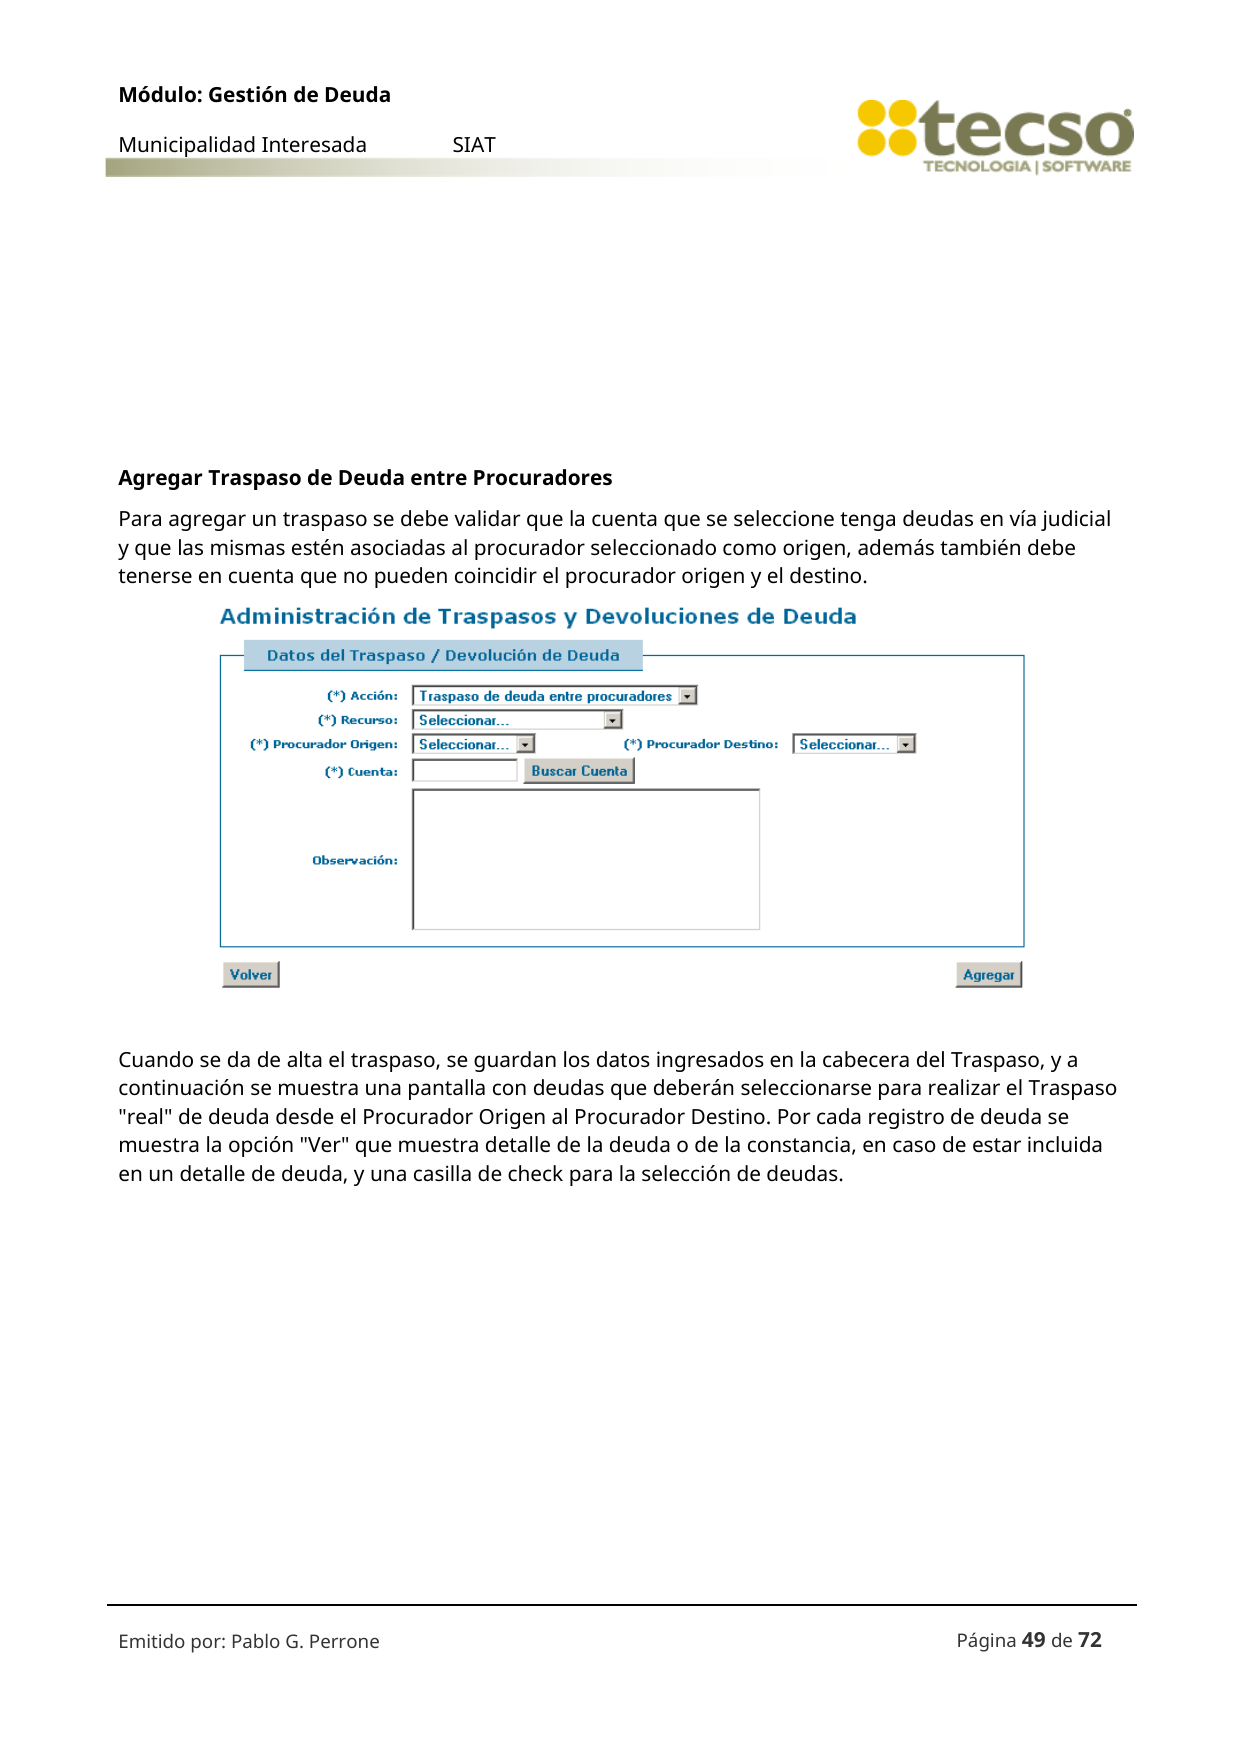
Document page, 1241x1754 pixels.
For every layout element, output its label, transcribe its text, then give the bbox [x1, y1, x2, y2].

text Agregar Traspaso de Deuda entre Procuradores [118, 463, 1122, 492]
picture [205, 602, 1035, 1005]
picture [105, 100, 1134, 177]
text Cuando se da de alta el traspaso, se guardan los datos ingresados en la cabecera del Traspaso, y a continuación se muestra una pantalla con deudas que deberán seleccionarse para realizar el Traspaso "real" de deuda desde el Procurador Origen al Procurador Destino. Por cada registro de deuda se muestra la opción "Ver" que muestra detalle de la deuda o de la constancia, en caso de estar incluida en un detalle de deuda, y una casilla de check para la selección de deudas. [118, 1045, 1122, 1187]
text Para agregar un traspaso se debe validar que la cuenta que se seleccione tenga deudas en vía judicial y que las mismas estén asociadas al procurador seleccionado como origen, además también debe tenerse en cuenta que no pueden coincidir el procurador origen y el destino. [118, 504, 1122, 590]
